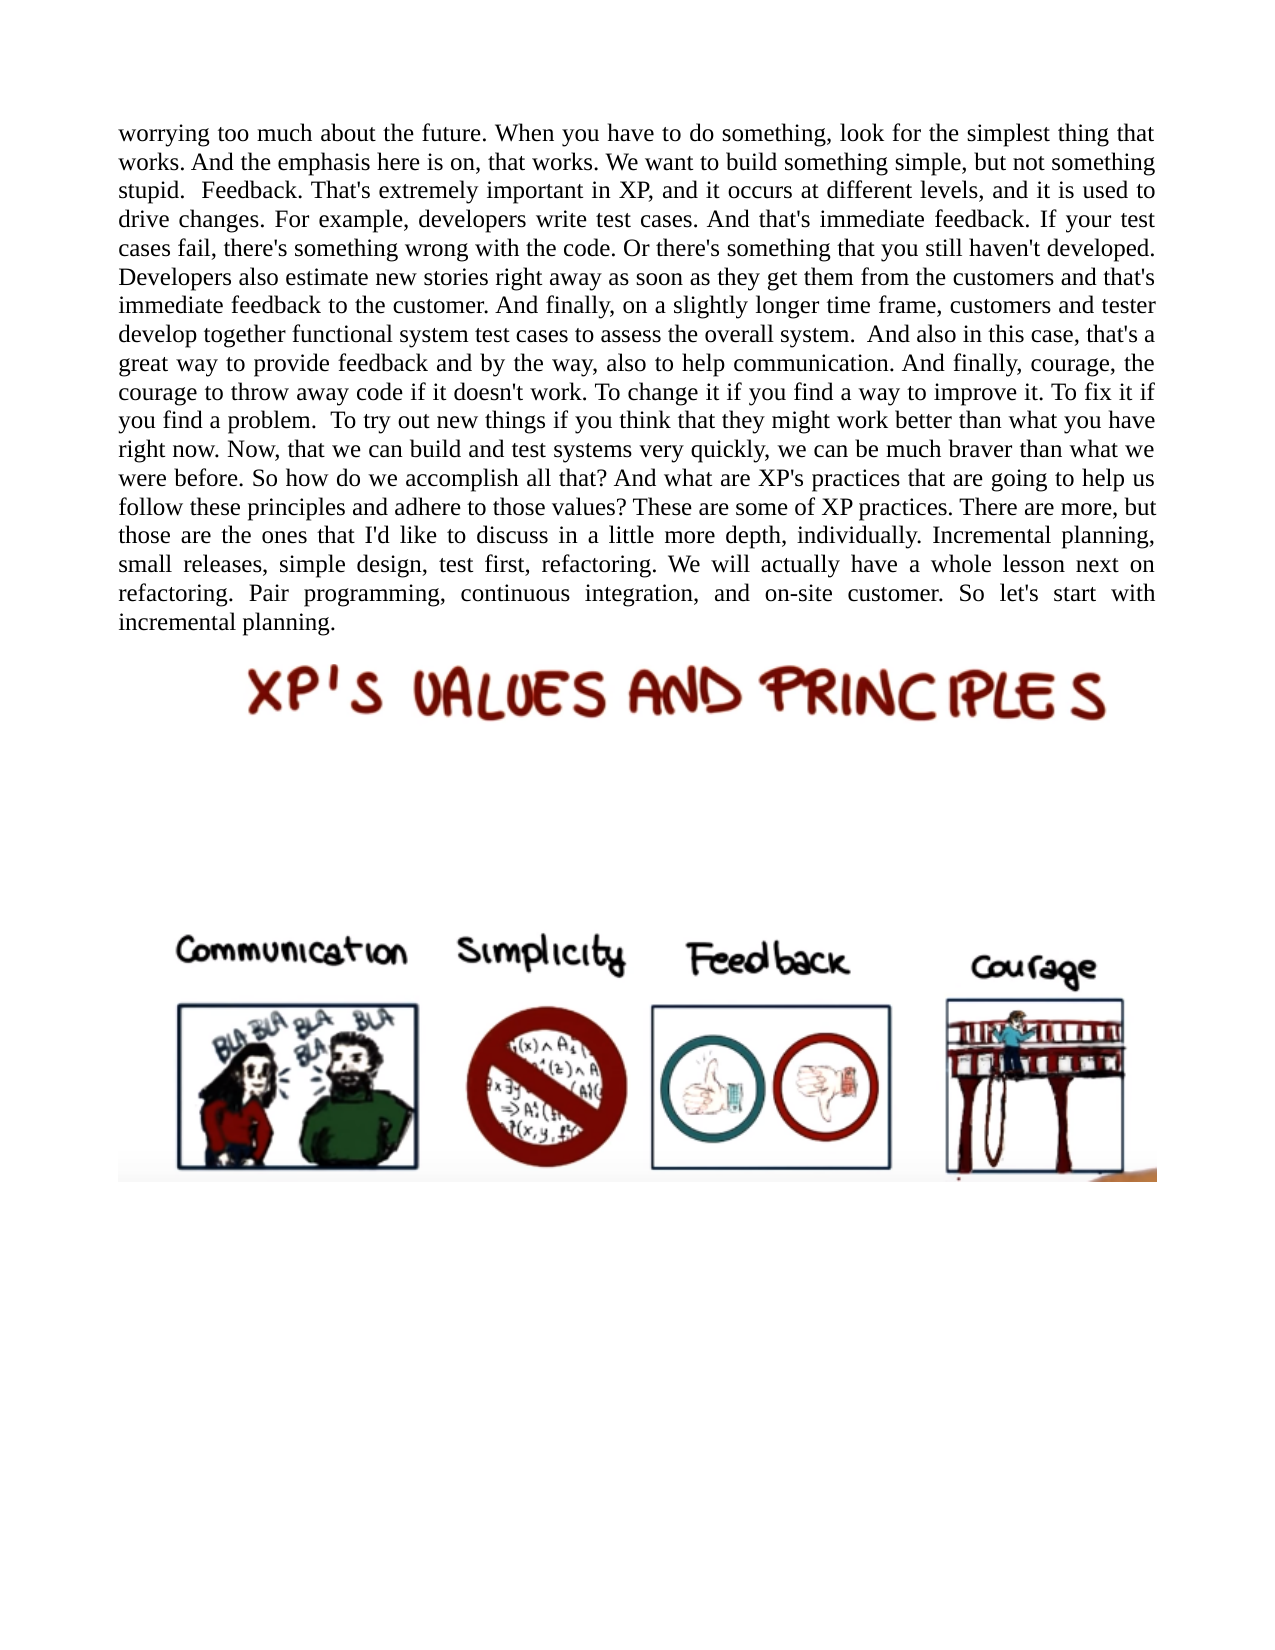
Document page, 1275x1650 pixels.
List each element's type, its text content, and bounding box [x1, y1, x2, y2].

text worrying too much about the future. When you have to do something, look for the simplest thing that works. And the emphasis here is on, that works. We want to build something simple, but not something stupid. Feedback. That's extremely important in XP, and it occurs at different levels, and it is used to drive changes. For example, developers write test cases. And that's immediate feedback. If your test cases fail, there's something wrong with the code. Or there's something that you still haven't developed. Developers also estimate new stories right away as soon as they get them from the customers and that's immediate feedback to the customer. And finally, on a slightly longer time frame, customers and tester develop together functional system test cases to assess the overall system. And also in this case, that's a great way to provide feedback and by the way, also to help communication. And finally, courage, the courage to throw away code if it doesn't work. To change it if you find a way to improve it. To fix it if you find a problem. To try out new things if you think that they might work better than what you have right now. Now, that we can build and test systems very quickly, we can be much braver than what we were before. So how do we accomplish all that? And what are XP's practices that are going to help us follow these principles and adhere to those values? These are some of XP practices. There are more, but those are the ones that I'd like to discuss in a little more depth, individually. Incremental planning, small releases, simple design, test first, refactoring. We will actually have a whole lesson next on refactoring. Pair programming, continuous integration, and on-site customer. So let's start with incremental planning. [118, 118, 1157, 636]
picture [118, 664, 1157, 1182]
